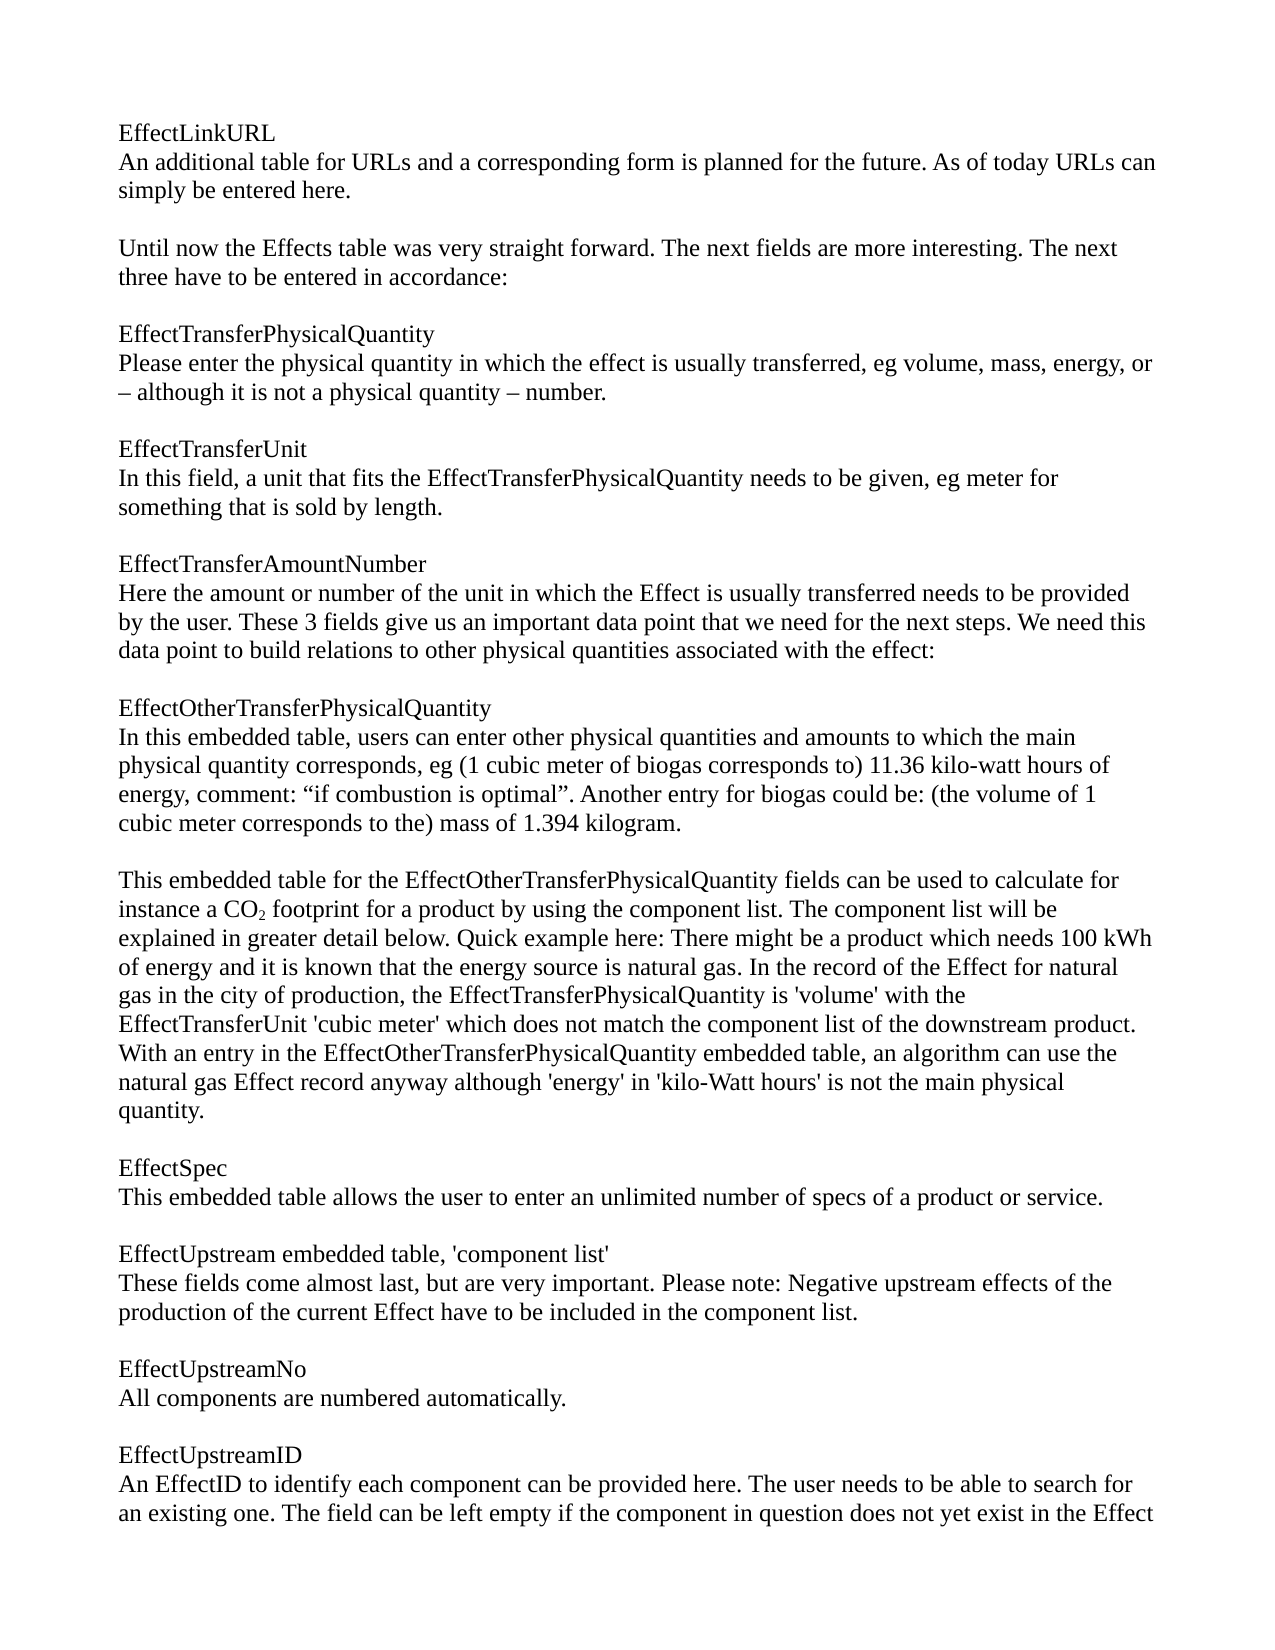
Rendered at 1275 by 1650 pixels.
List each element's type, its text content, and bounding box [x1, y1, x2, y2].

text These fields come almost last, but are very important. Please note: Negative upstream effects of the production of the current Effect have to be included in the component list. [118, 1268, 1157, 1326]
text EffectSpec [118, 1153, 1157, 1182]
text Please enter the physical quantity in which the effect is usually transferred, eg volume, mass, energy, or – although it is not a physical quantity – number. [118, 348, 1157, 406]
text EffectOtherTransferPhysicalQuantity [118, 693, 1157, 722]
text EffectTransferUnit [118, 434, 1157, 463]
text In this field, a unit that fits the EffectTransferPhysicalQuantity needs to be given, eg meter for something that is sold by length. [118, 463, 1157, 521]
text All components are numbered automatically. [118, 1383, 1157, 1412]
text EffectLinkURL [118, 118, 1157, 147]
text EffectTransferPhysicalQuantity [118, 319, 1157, 348]
text EffectTransferAmountNumber [118, 549, 1157, 578]
text In this embedded table, users can enter other physical quantities and amounts to which the main physical quantity corresponds, eg (1 cubic meter of biogas corresponds to) 11.36 kilo-watt hours of energy, comment: “if combustion is optimal”. Another entry for biogas could be: (the volume of 1 cubic meter corresponds to the) mass of 1.394 kilogram. [118, 722, 1157, 837]
text EffectUpstreamNo [118, 1354, 1157, 1383]
text An EffectID to identify each component can be provided here. The user needs to be able to search for an existing one. The field can be left empty if the component in question does not yet exist in the Effect [118, 1469, 1157, 1527]
text Until now the Effects table was very straight forward. The next fields are more interesting. The next three have to be entered in accordance: [118, 233, 1157, 291]
text EffectUpstream embedded table, 'component list' [118, 1239, 1157, 1268]
text Here the amount or number of the unit in which the Effect is usually transferred needs to be provided by the user. These 3 fields give us an important data point that we need for the next steps. We need this data point to build relations to other physical quantities associated with the effect: [118, 578, 1157, 664]
text This embedded table for the EffectOtherTransferPhysicalQuantity fields can be used to calculate for instance a CO2 footprint for a product by using the component list. The component list will be explained in greater detail below. Quick example here: There might be a product which needs 100 kWh of energy and it is known that the energy source is natural gas. In the record of the Effect for natural gas in the city of production, the EffectTransferPhysicalQuantity is 'volume' with the EffectTransferUnit 'cubic meter' which does not match the component list of the downstream product. With an entry in the EffectOtherTransferPhysicalQuantity embedded table, an algorithm can use the natural gas Effect record anyway although 'energy' in 'kilo-Watt hours' is not the main physical quantity. [118, 866, 1157, 1124]
text This embedded table allows the user to enter an unlimited number of specs of a product or service. [118, 1182, 1157, 1211]
text EffectUpstreamID [118, 1441, 1157, 1469]
text An additional table for URLs and a corresponding form is planned for the future. As of today URLs can simply be entered here. [118, 147, 1157, 204]
